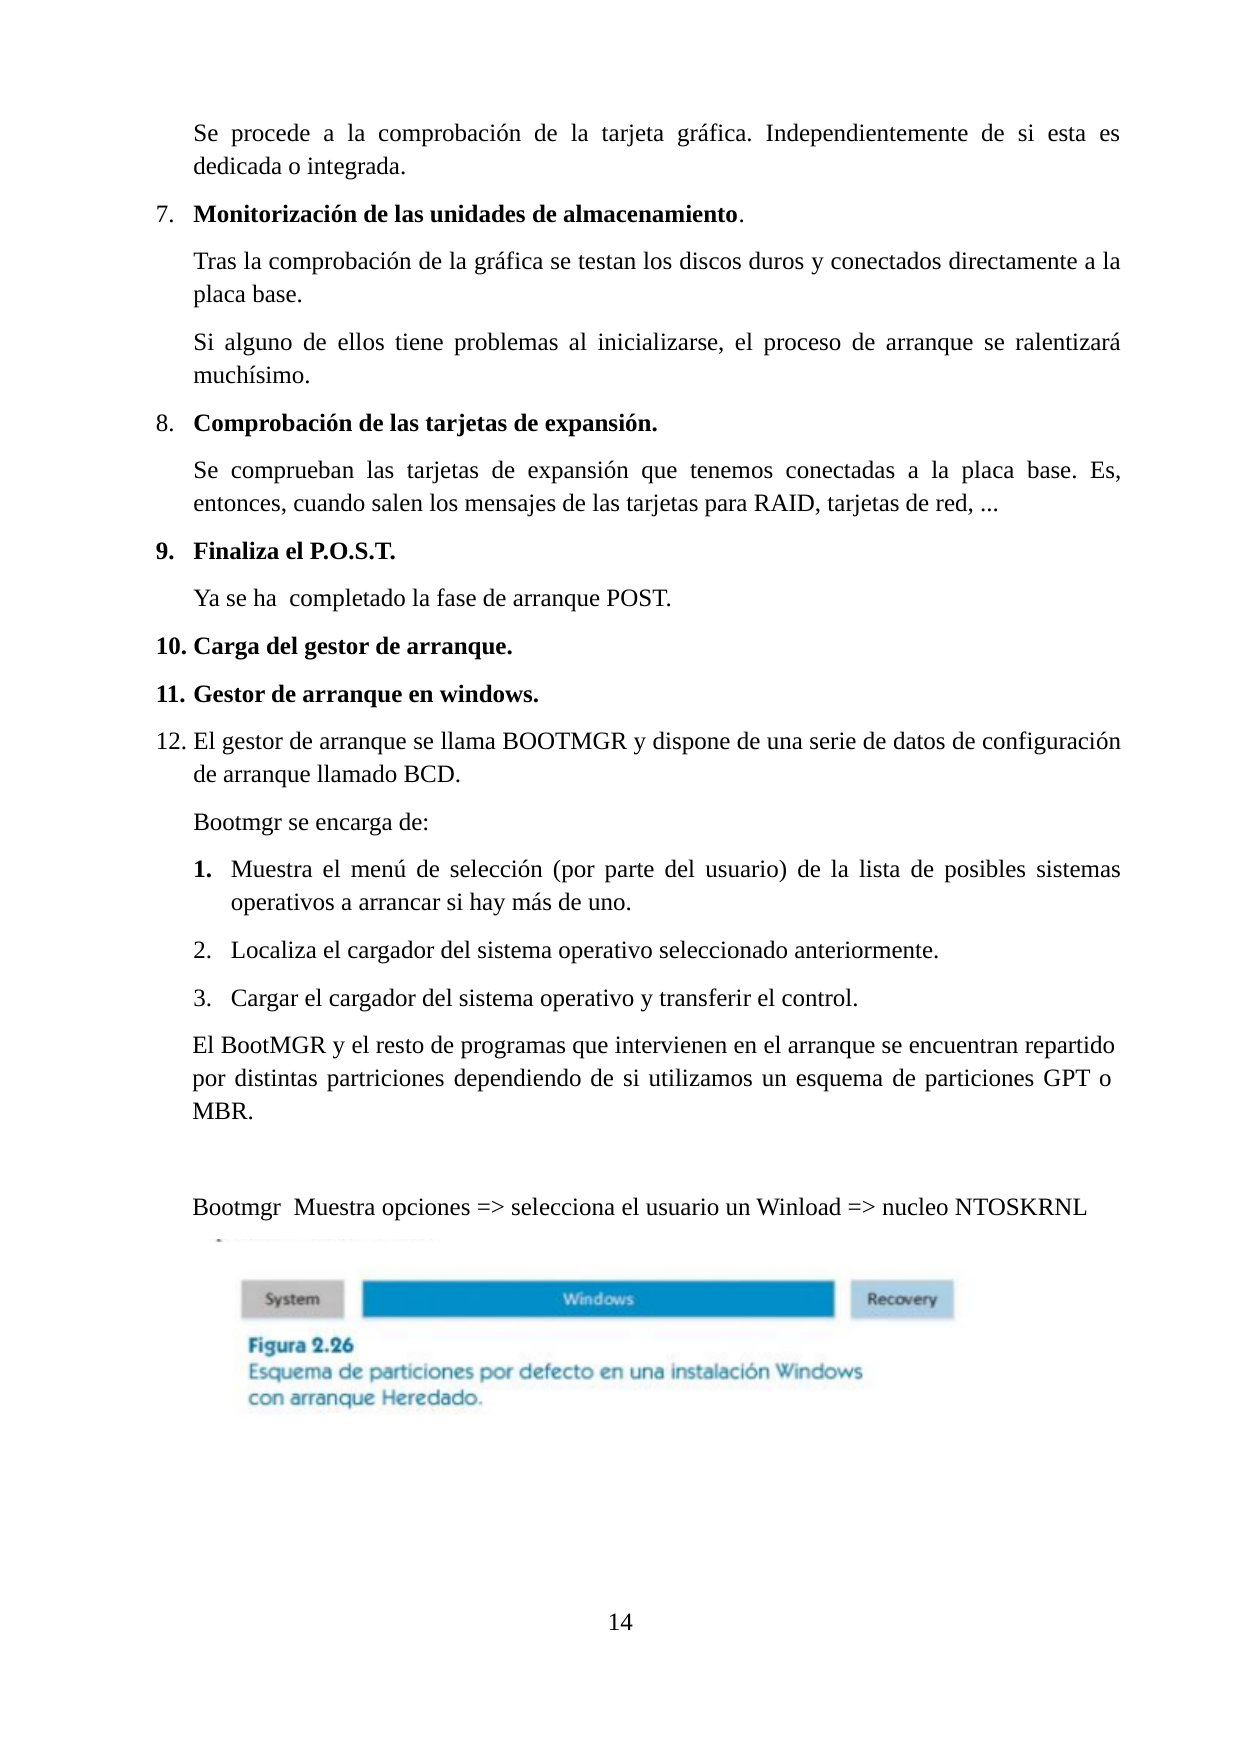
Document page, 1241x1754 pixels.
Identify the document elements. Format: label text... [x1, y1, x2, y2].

list Tras la comprobación de la gráfica se testan los discos duros y conectados directamente a la placa base. [156, 246, 1122, 308]
list Bootmgr se encarga de: [156, 807, 1122, 836]
list Se procede a la comprobación de la tarjeta gráfica. Independientemente de si esta es dedicada o integrada. [156, 118, 1122, 180]
list Carga del gestor de arranque. [156, 631, 1122, 660]
list Cargar el cargador del sistema operativo y transferir el control. [193, 983, 1122, 1011]
list Gestor de arranque en windows. [156, 679, 1122, 707]
list Se comprueban las tarjetas de expansión que tenemos conectadas a la placa base. Es, entonces, cuando salen los mensajes de las tarjetas para RAID, tarjetas de red, ... [156, 455, 1122, 517]
text El BootMGR y el resto de programas que intervienen en el arranque se encuentran repartido por distintas partriciones dependiendo de si utilizamos un esquema de particiones GPT o MBR. [118, 1030, 1122, 1125]
list Muestra el menú de selección (por parte del usuario) de la lista de posibles sistemas operativos a arrancar si hay más de uno. [193, 854, 1122, 916]
list Ya se ha completado la fase de arranque POST. [156, 583, 1122, 612]
list Localiza el cargador del sistema operativo seleccionado anteriormente. [193, 935, 1122, 964]
text Bootmgr Muestra opciones => selecciona el usuario un Winload => nucleo NTOSKRNL [118, 1192, 1122, 1220]
list Finaliza el P.O.S.T. [156, 536, 1122, 564]
list Comprobación de las tarjetas de expansión. [156, 408, 1122, 436]
list Monitorización de las unidades de almacenamiento. [156, 199, 1122, 227]
list Si alguno de ellos tiene problemas al inicializarse, el proceso de arranque se ralentizará muchísimo. [156, 327, 1122, 389]
picture [196, 1239, 1044, 1433]
list El gestor de arranque se llama BOOTMGR y dispone de una serie de datos de configuración de arranque llamado BCD. [156, 726, 1122, 788]
